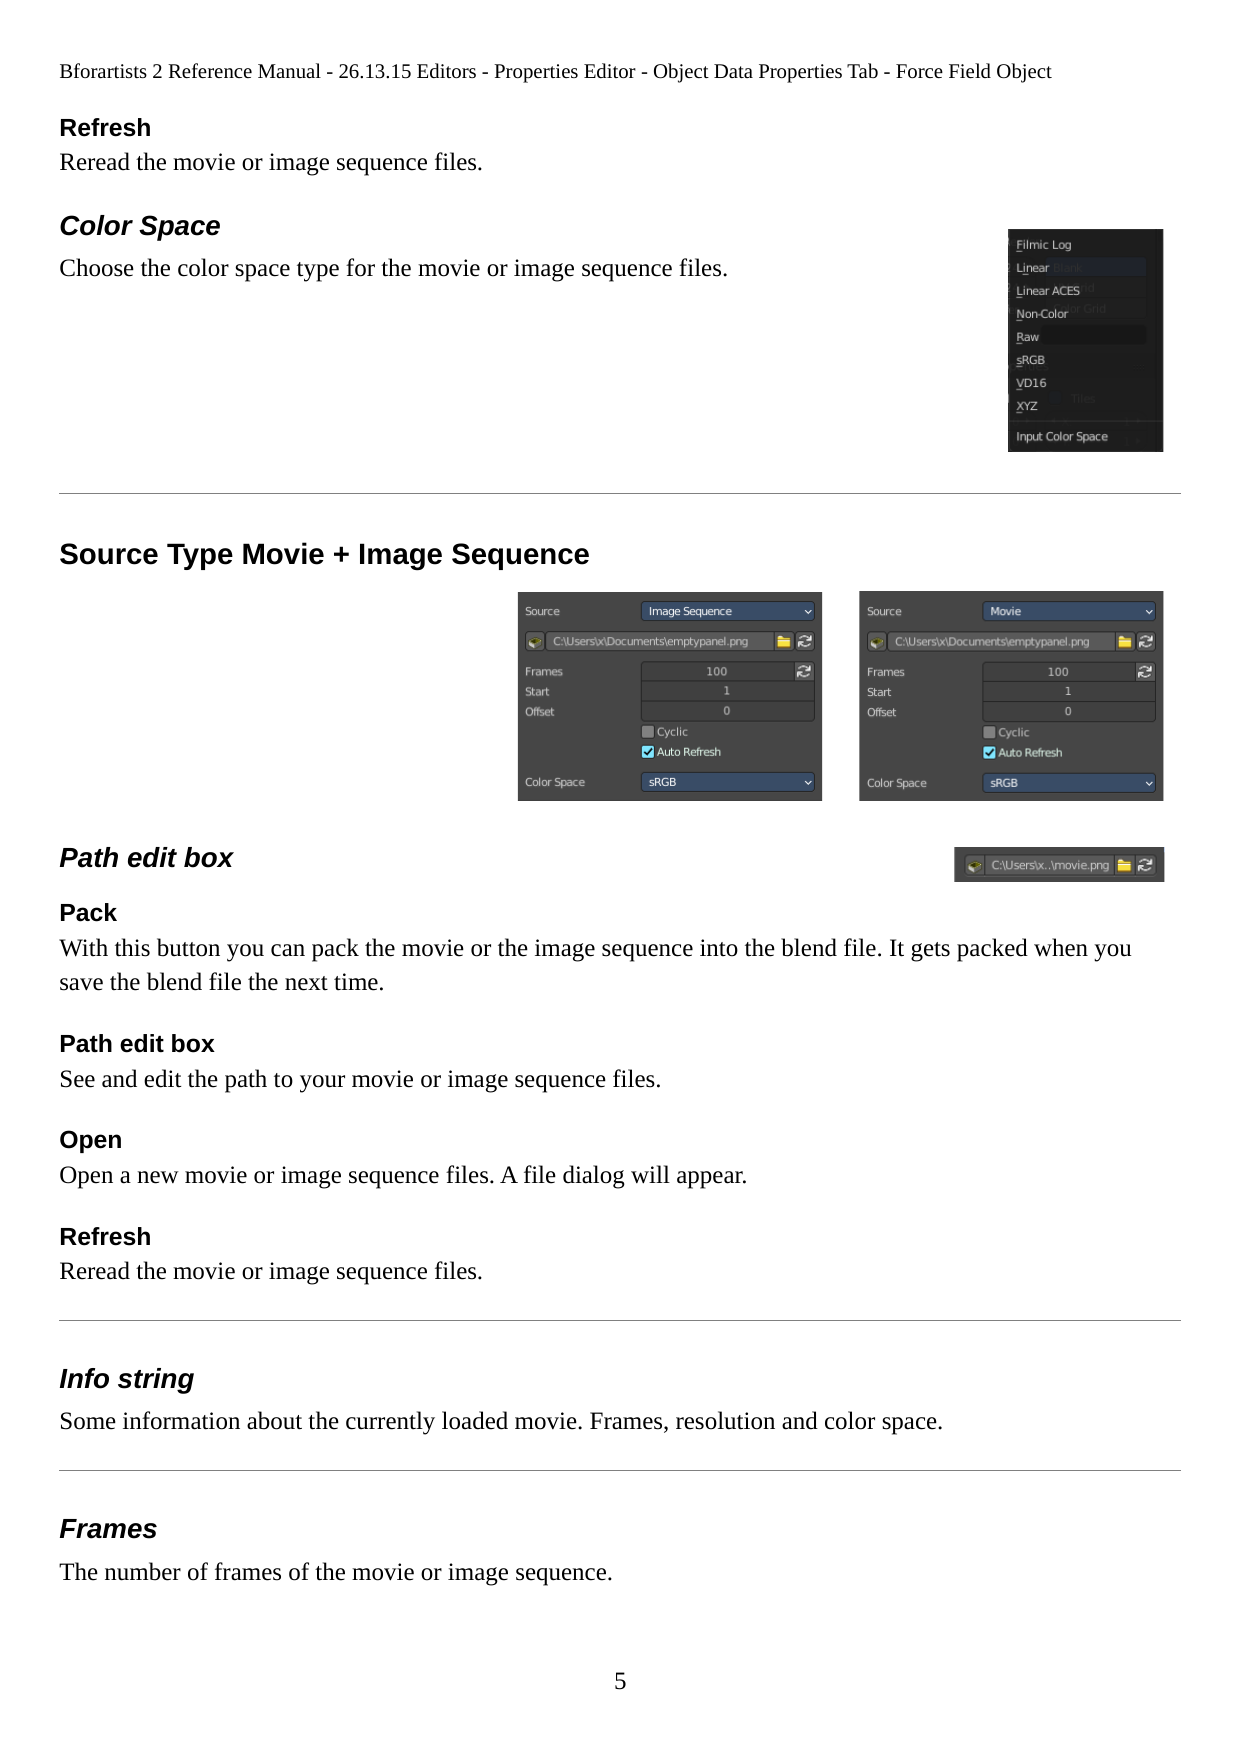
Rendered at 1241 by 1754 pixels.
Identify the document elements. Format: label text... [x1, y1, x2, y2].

picture [954, 847, 1165, 882]
subtitle Frames [59, 1512, 1181, 1544]
subtitle Path edit box [59, 841, 1181, 873]
subtitle Info string [59, 1362, 1181, 1394]
picture [859, 591, 1164, 801]
subtitle Path edit box [59, 1029, 1181, 1057]
subtitle Refresh [59, 1222, 1181, 1250]
subtitle Open [59, 1125, 1181, 1154]
subtitle Color Space [59, 209, 1181, 241]
text Open a new movie or image sequence files. A file dialog will appear. [59, 1160, 1181, 1189]
picture [517, 592, 823, 801]
text Choose the color space type for the movie or image sequence files. [59, 253, 1008, 282]
text Some information about the currently loaded movie. Frames, resolution and color space. [59, 1406, 1181, 1435]
subtitle Refresh [59, 113, 1181, 141]
subtitle Pack [59, 898, 1181, 927]
text The number of frames of the movie or image sequence. [59, 1557, 1181, 1585]
picture [1008, 229, 1164, 452]
subtitle Source Type Movie + Image Sequence [59, 537, 1181, 571]
text See and edit the path to your movie or image sequence files. [59, 1064, 1181, 1092]
text Reread the movie or image sequence files. [59, 147, 1181, 176]
text Reread the movie or image sequence files. [59, 1256, 1181, 1285]
text With this button you can pack the movie or the image sequence into the blend file. It gets packed when you save the blend file the next time. [59, 933, 1181, 996]
